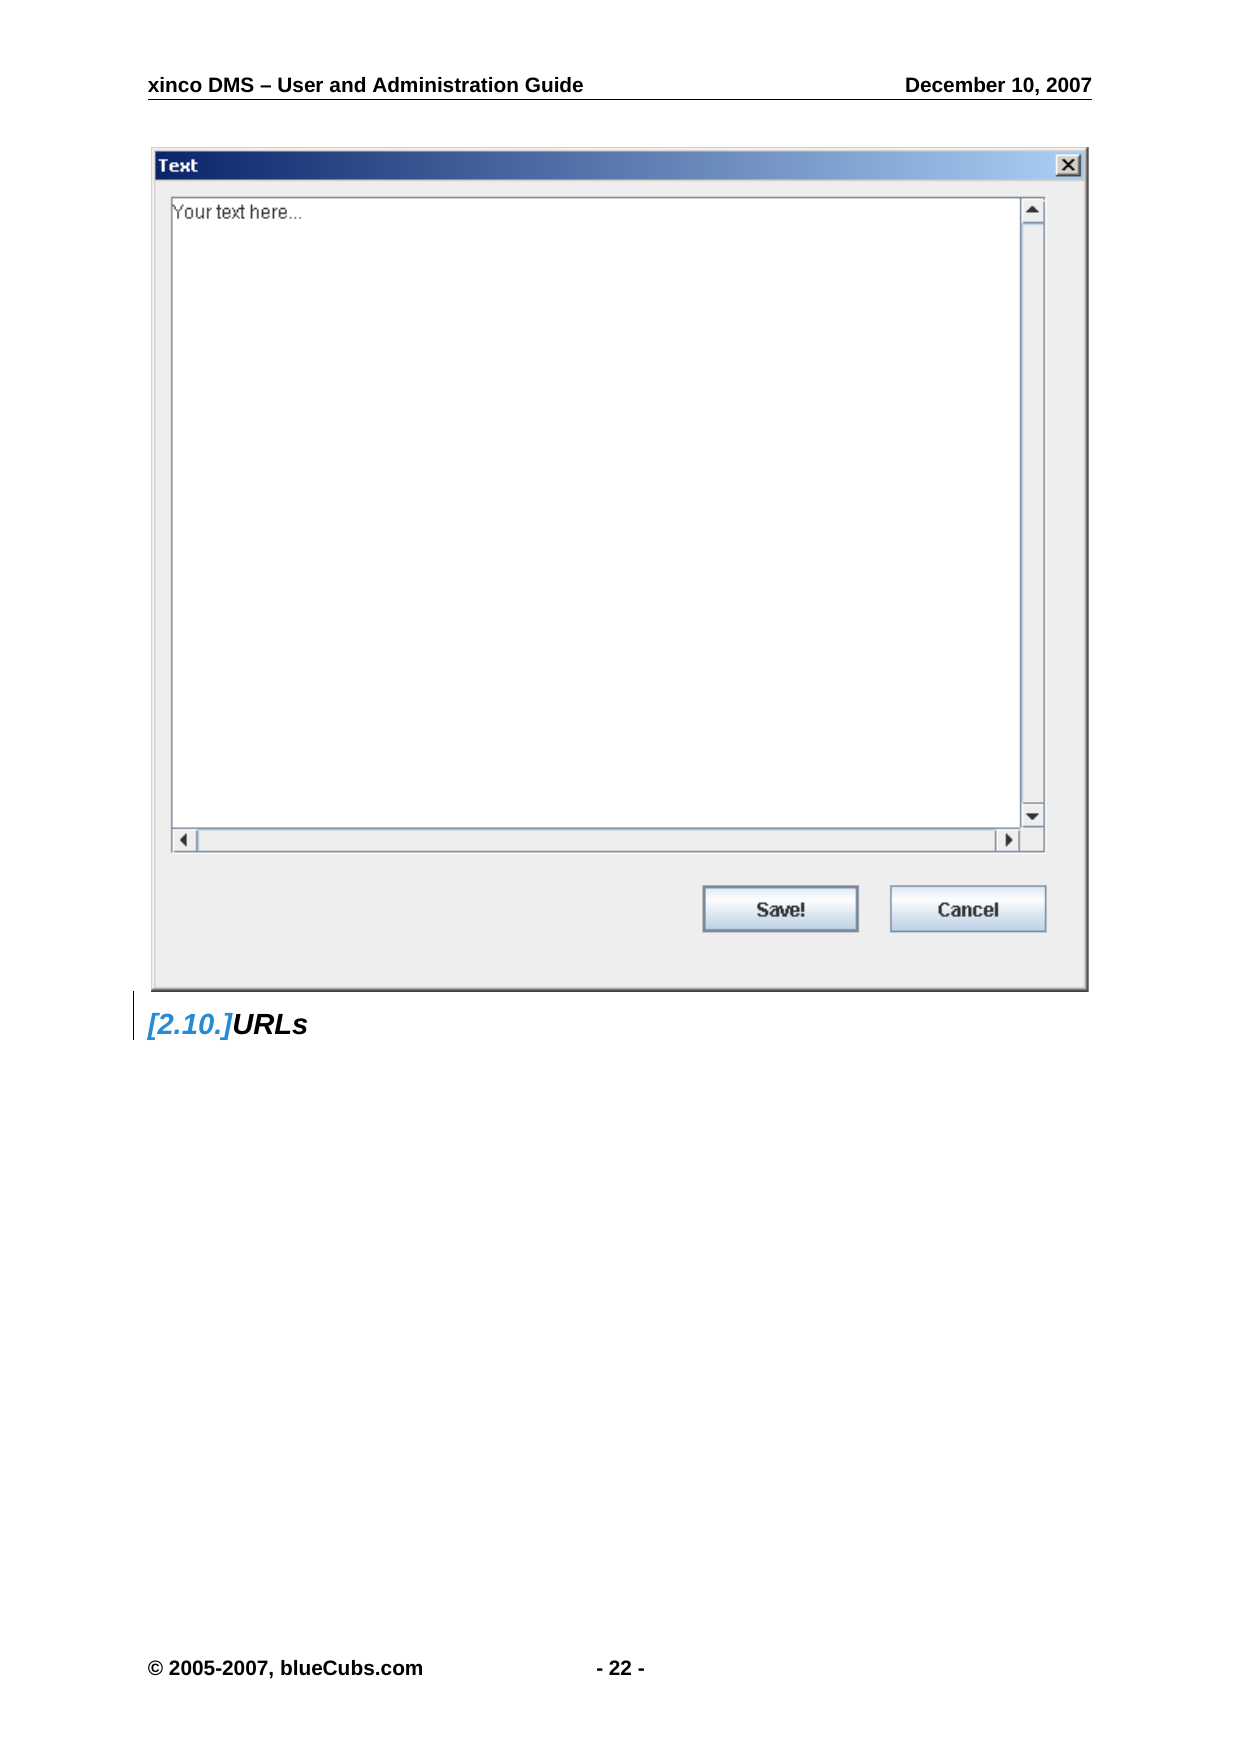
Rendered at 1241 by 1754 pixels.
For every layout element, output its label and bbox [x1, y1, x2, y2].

picture [151, 147, 1089, 992]
